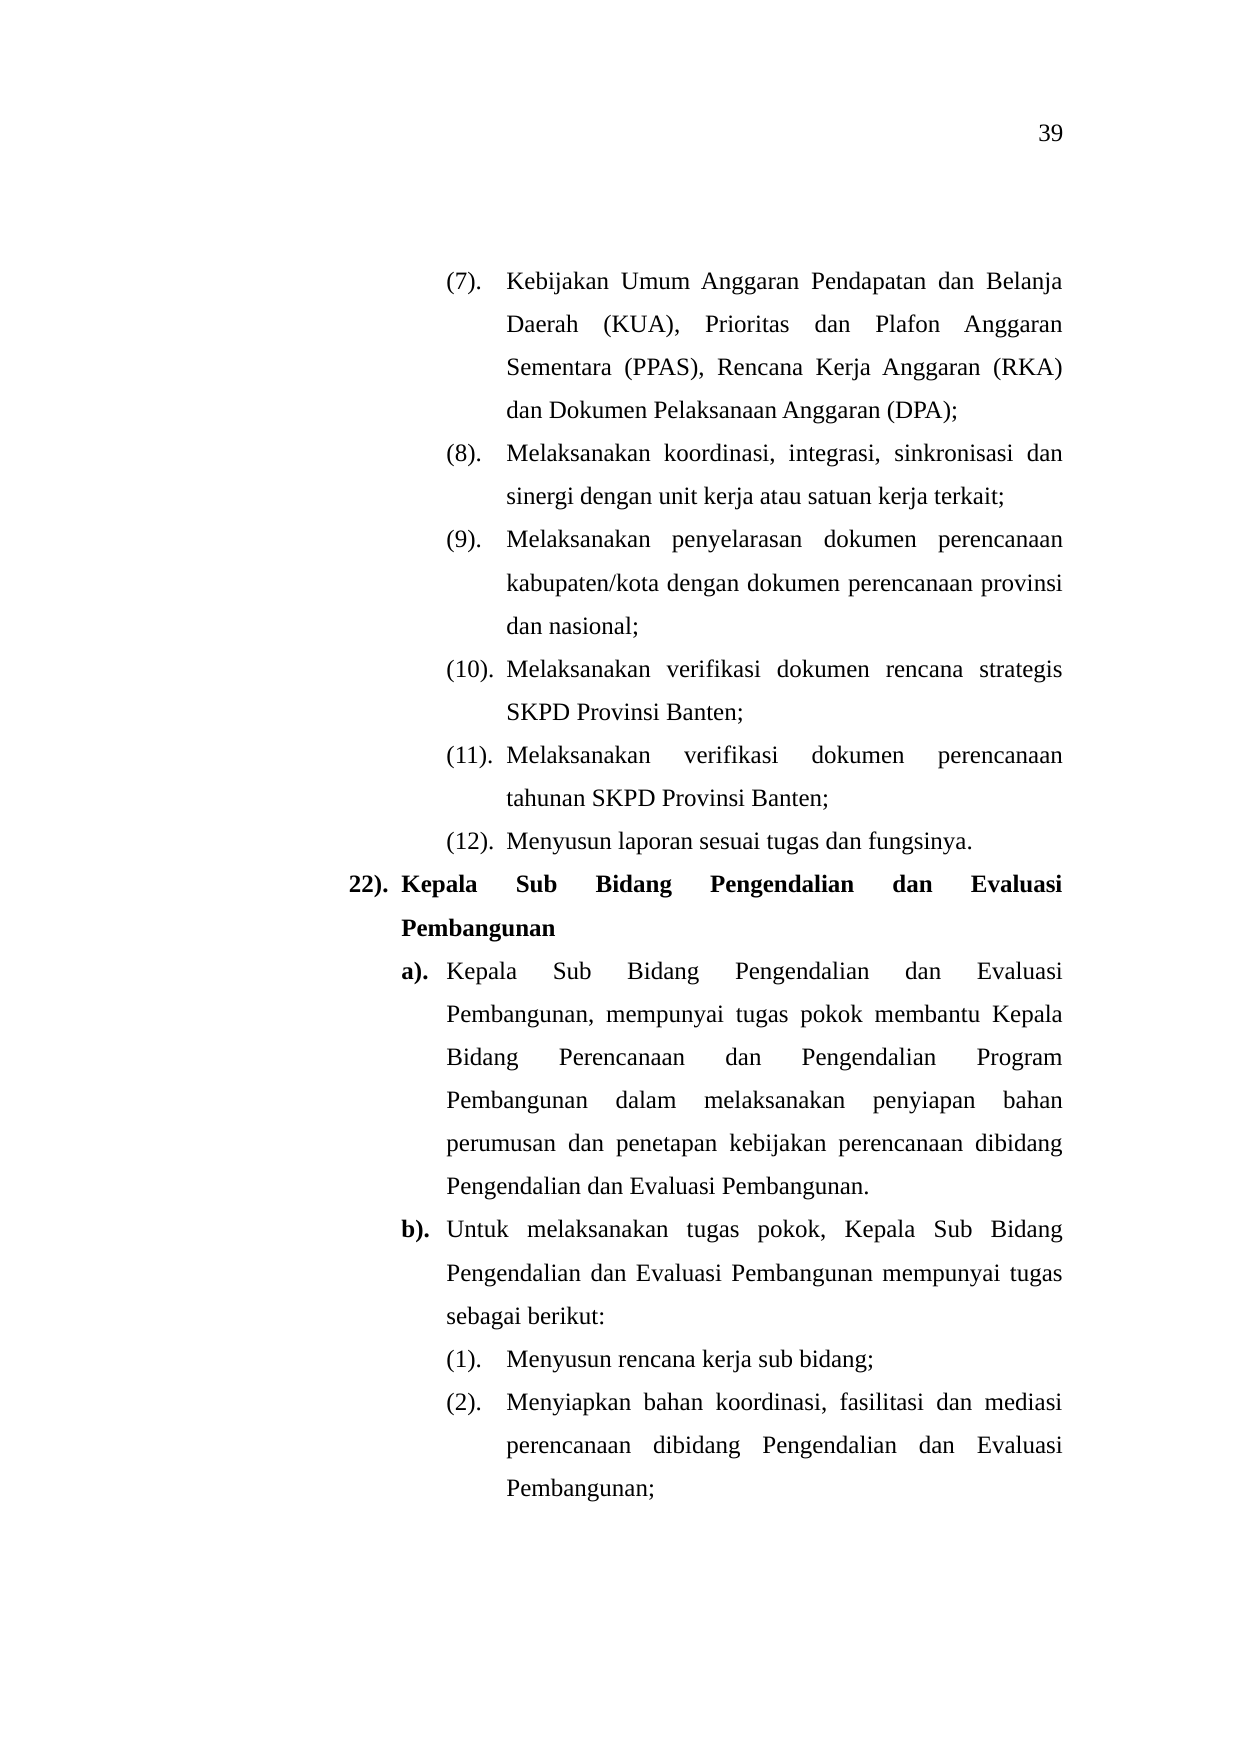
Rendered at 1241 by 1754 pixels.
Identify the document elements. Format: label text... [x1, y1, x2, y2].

list Menyiapkan bahan koordinasi, fasilitasi dan mediasi perencanaan dibidang Pengendalian dan Evaluasi Pembangunan; [446, 1387, 1063, 1502]
list Menyusun rencana kerja sub bidang; [446, 1344, 1063, 1373]
list Melaksanakan koordinasi, integrasi, sinkronisasi dan sinergi dengan unit kerja atau satuan kerja terkait; [446, 438, 1063, 510]
list Melaksanakan verifikasi dokumen rencana strategis SKPD Provinsi Banten; [446, 654, 1063, 726]
list Kepala Sub Bidang Pengendalian dan Evaluasi Pembangunan, mempunyai tugas pokok membantu Kepala Bidang Perencanaan dan Pengendalian Program Pembangunan dalam melaksanakan penyiapan bahan perumusan dan penetapan kebijakan perencanaan dibidang Pengendalian dan Evaluasi Pembangunan. [401, 956, 1063, 1200]
list Kebijakan Umum Anggaran Pendapatan dan Belanja Daerah (KUA), Prioritas dan Plafon Anggaran Sementara (PPAS), Rencana Kerja Anggaran (RKA) dan Dokumen Pelaksanaan Anggaran (DPA); [446, 266, 1063, 424]
list Melaksanakan verifikasi dokumen perencanaan tahunan SKPD Provinsi Banten; [446, 740, 1063, 812]
list Kepala Sub Bidang Pengendalian dan Evaluasi Pembangunan [349, 869, 1063, 941]
list Untuk melaksanakan tugas pokok, Kepala Sub Bidang Pengendalian dan Evaluasi Pembangunan mempunyai tugas sebagai berikut: [401, 1214, 1063, 1329]
list Menyusun laporan sesuai tugas dan fungsinya. [446, 826, 1063, 855]
list Melaksanakan penyelarasan dokumen perencanaan kabupaten/kota dengan dokumen perencanaan provinsi dan nasional; [446, 524, 1063, 639]
